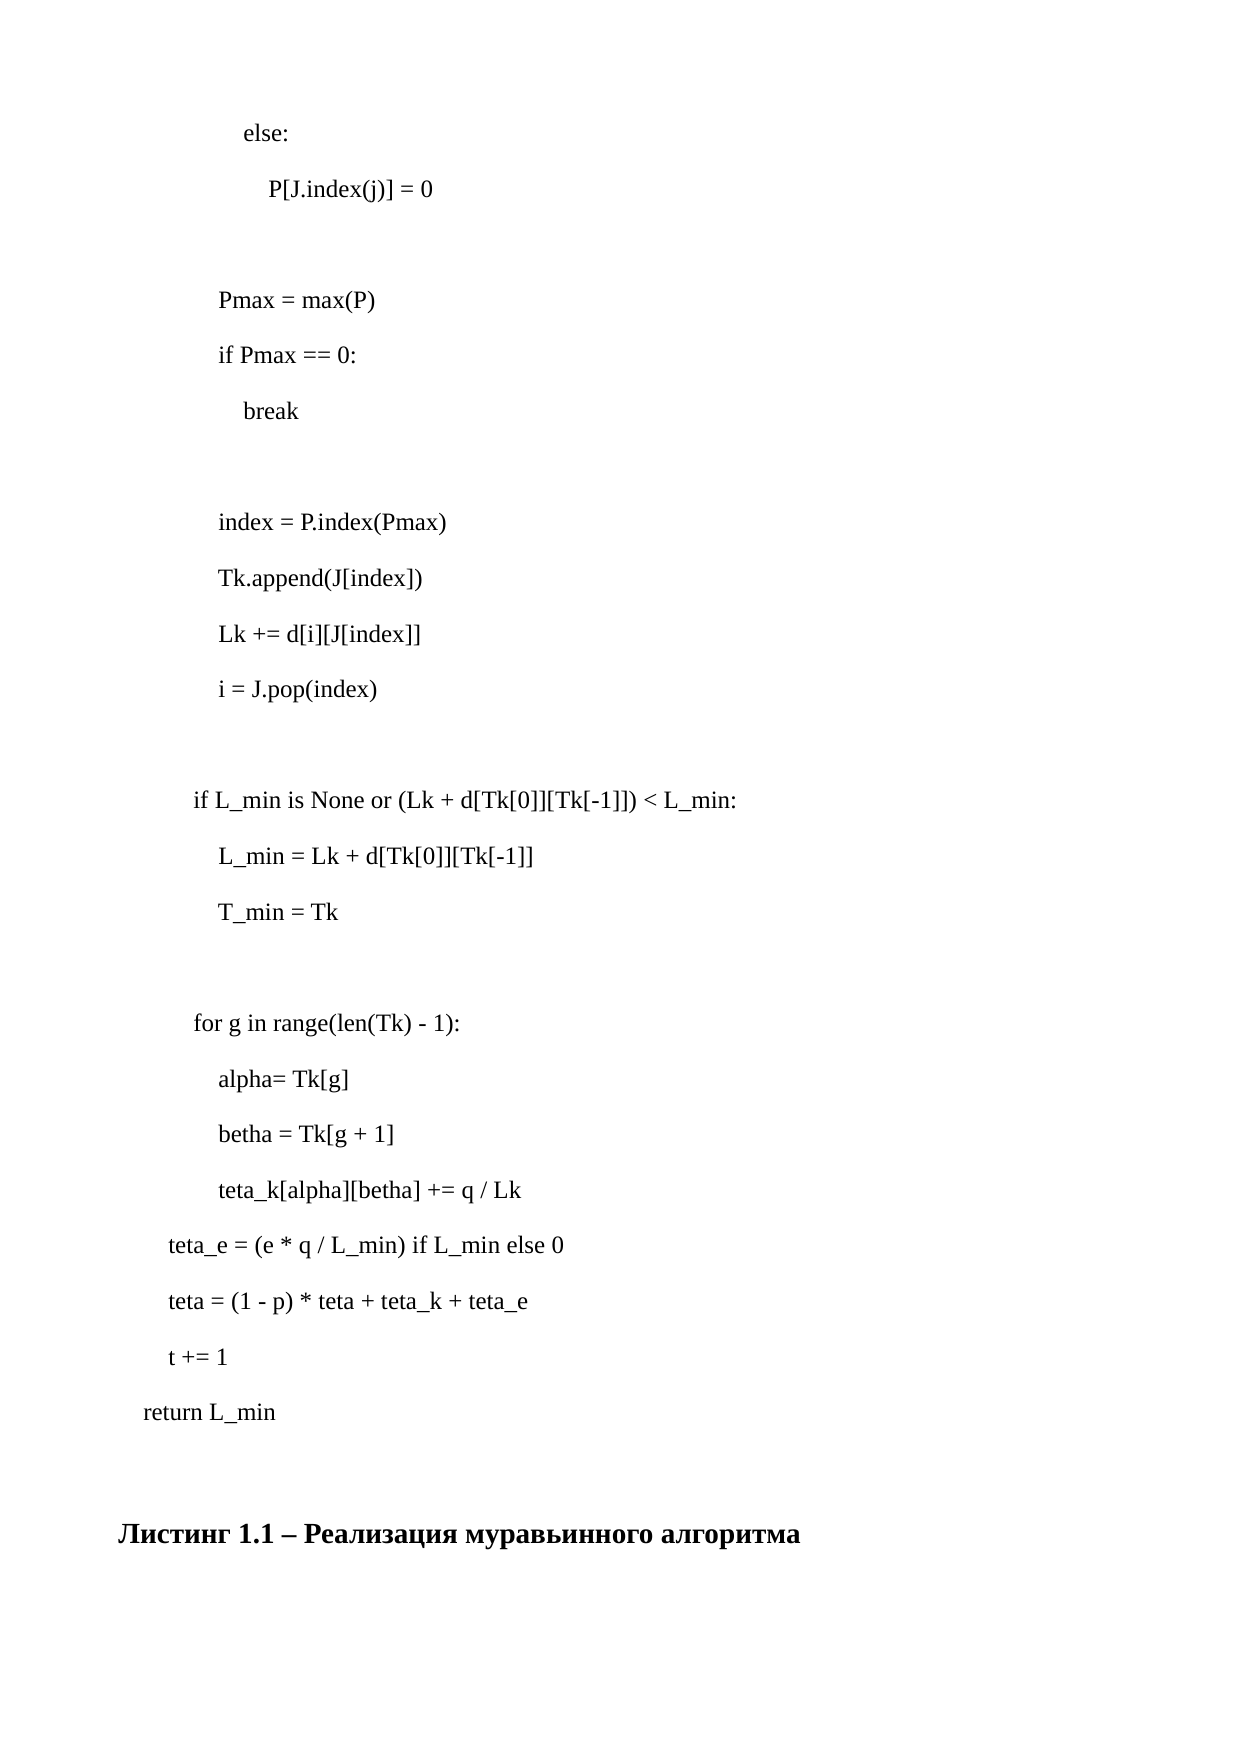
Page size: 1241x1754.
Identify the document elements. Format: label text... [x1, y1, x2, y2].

text if Pmax == 0: [118, 341, 1122, 369]
text Lk += d[i][J[index]] [118, 619, 1122, 647]
text i = J.pop(index) [118, 674, 1122, 703]
text P[J.index(j)] = 0 [118, 174, 1122, 202]
text teta = (1 - p) * teta + teta_k + teta_e [118, 1286, 1122, 1315]
text alpha= Tk[g] [118, 1064, 1122, 1092]
text t += 1 [118, 1342, 1122, 1371]
text L_min = Lk + d[Tk[0]][Tk[-1]] [118, 841, 1122, 870]
text teta_k[alpha][betha] += q / Lk [118, 1175, 1122, 1204]
text betha = Tk[g + 1] [118, 1119, 1122, 1148]
text return L_min [118, 1397, 1122, 1426]
text break [118, 396, 1122, 425]
text Tk.append(J[index]) [118, 563, 1122, 592]
text T_min = Tk [118, 897, 1122, 926]
text index = P.index(Pmax) [118, 507, 1122, 536]
text Листинг 1.1 – Реализация муравьинного алгоритма [118, 1516, 1122, 1549]
text if L_min is None or (Lk + d[Tk[0]][Tk[-1]]) < L_min: [118, 786, 1122, 814]
text for g in range(len(Tk) - 1): [118, 1008, 1122, 1037]
text else: [118, 118, 1122, 147]
text teta_e = (e * q / L_min) if L_min else 0 [118, 1231, 1122, 1259]
text Pmax = max(P) [118, 285, 1122, 314]
